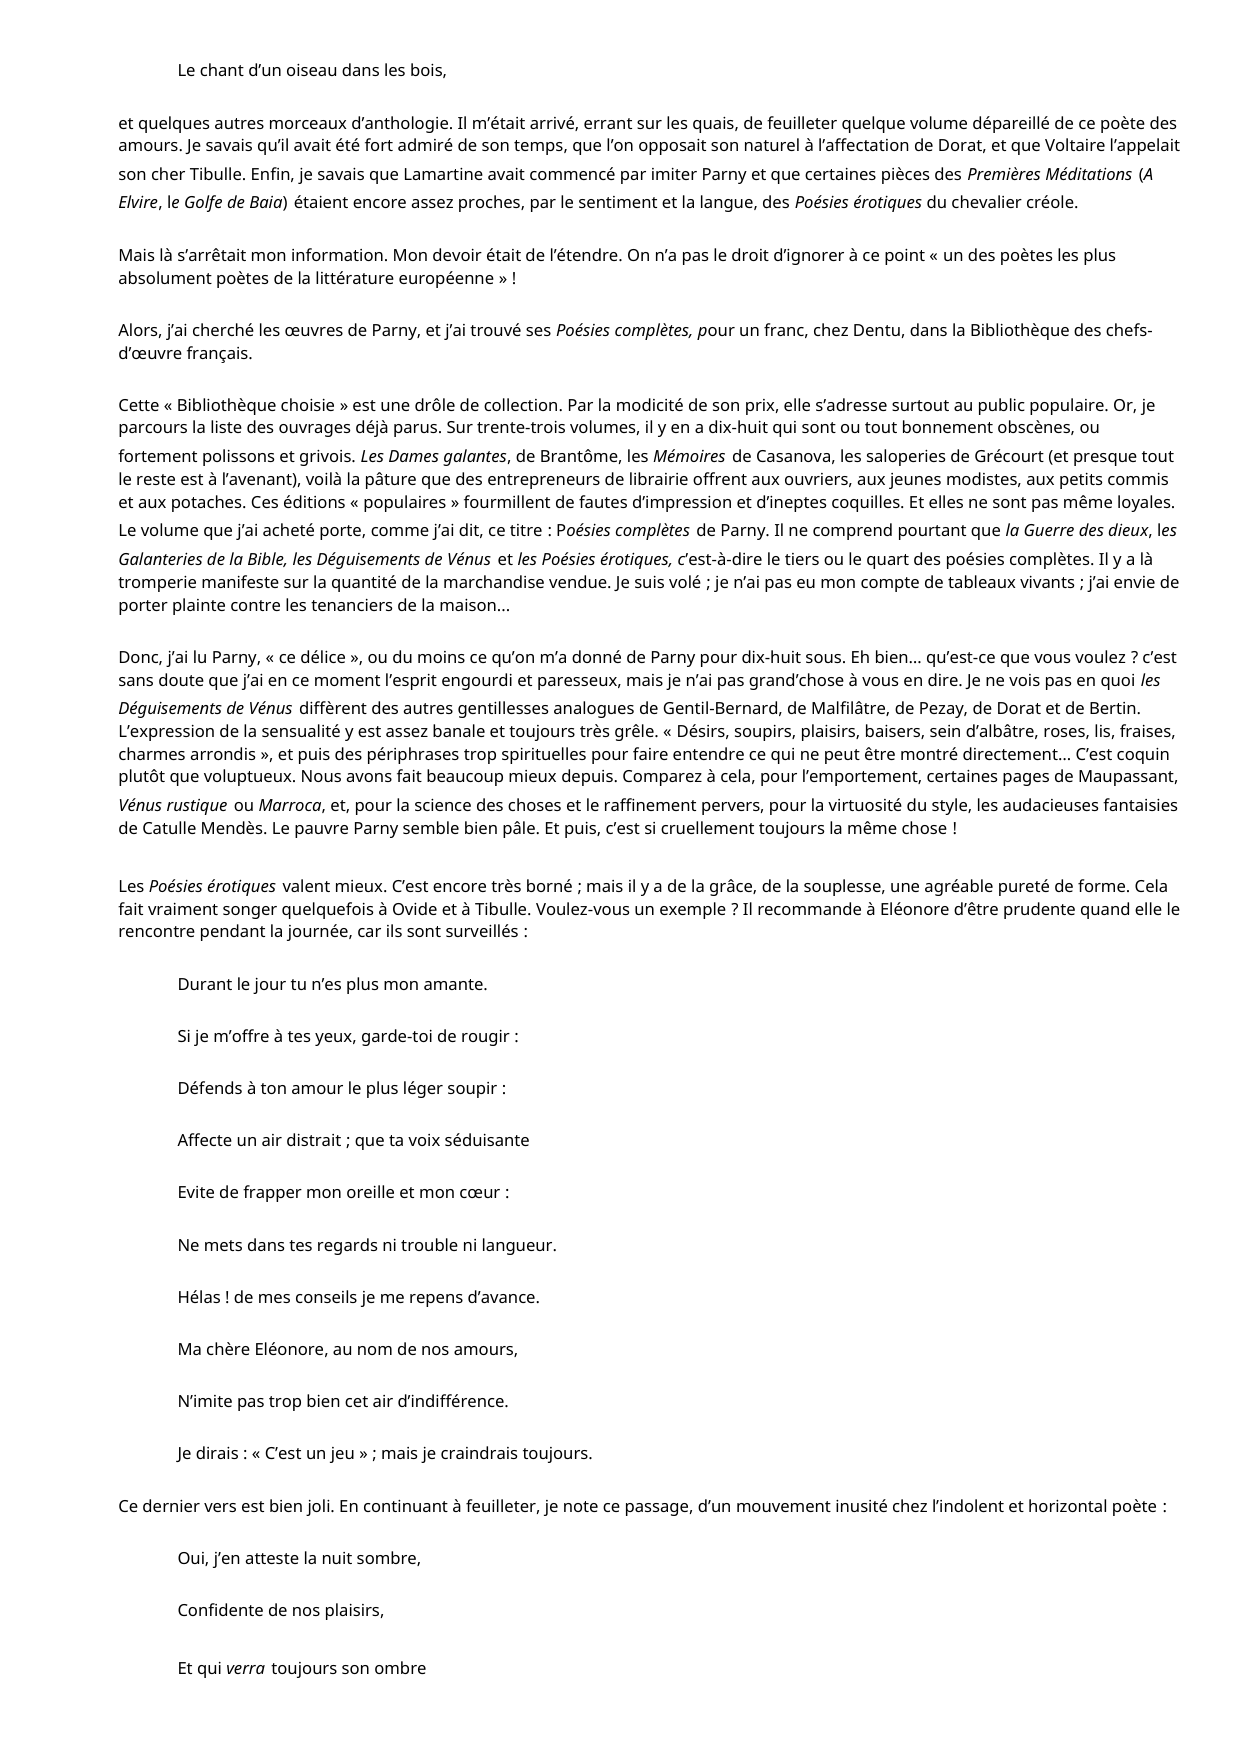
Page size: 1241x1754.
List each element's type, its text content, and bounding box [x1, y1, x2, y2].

text Confidente de nos plaisirs, [177, 1598, 1122, 1621]
text Hélas ! de mes conseils je me repens d’avance. [177, 1285, 1122, 1308]
text Si je m’offre à tes yeux, garde-toi de rougir : [177, 1024, 1122, 1047]
text Ne mets dans tes regards ni trouble ni langueur. [177, 1233, 1122, 1256]
text Donc, j’ai lu Parny, « ce délice », ou du moins ce qu’on m’a donné de Parny pour dix-huit sous. Eh bien… qu’est-ce que vous voulez ? c’est sans doute que j’ai en ce moment l’esprit engourdi et paresseux, mais je n’ai pas grand’chose à vous en dire. Je ne vois pas en quoi les Déguisements de Vénus diffèrent des autres gentillesses analogues de Gentil-Bernard, de Malfilâtre, de Pezay, de Dorat et de Bertin. L’expression de la sensualité y est assez banale et toujours très grêle. « Désirs, soupirs, plaisirs, baisers, sein d’albâtre, roses, lis, fraises, charmes arrondis », et puis des périphrases trop spirituelles pour faire entendre ce qui ne peut être montré directement… C’est coquin plutôt que voluptueux. Nous avons fait beaucoup mieux depuis. Comparez à cela, pour l’emportement, certaines pages de Maupassant, Vénus rustique ou Marroca, et, pour la science des choses et le raffinement pervers, pour la virtuosité du style, les audacieuses fantaisies de Catulle Mendès. Le pauvre Parny semble bien pâle. Et puis, c’est si cruellement toujours la même chose ! [118, 645, 1181, 839]
text Ce dernier vers est bien joli. En continuant à feuilleter, je note ce passage, d’un mouvement inusité chez l’indolent et horizontal poète : [118, 1494, 1181, 1517]
text Oui, j’en atteste la nuit sombre, [177, 1546, 1122, 1569]
text Evite de frapper mon oreille et mon cœur : [177, 1181, 1122, 1204]
text Les Poésies érotiques valent mieux. C’est encore très borné ; mais il y a de la grâce, de la souplesse, une agréable pureté de forme. Cela fait vraiment songer quelquefois à Ovide et à Tibulle. Voulez-vous un exemple ? Il recommande à Eléonore d’être prudente quand elle le rencontre pendant la journée, car ils sont surveillés : [118, 869, 1181, 943]
text Durant le jour tu n’es plus mon amante. [177, 972, 1122, 995]
text Alors, j’ai cherché les œuvres de Parny, et j’ai trouvé ses Poésies complètes, pour un franc, chez Dentu, dans la Bibliothèque des chefs-d’œuvre français. [118, 318, 1181, 364]
text Affecte un air distrait ; que ta voix séduisante [177, 1129, 1122, 1152]
text Défends à ton amour le plus léger soupir : [177, 1077, 1122, 1099]
text Le chant d’un oiseau dans les bois, [177, 59, 1122, 82]
text et quelques autres morceaux d’anthologie. Il m’était arrivé, errant sur les quais, de feuilleter quelque volume dépareillé de ce poète des amours. Je savais qu’il avait été fort admiré de son temps, que l’on opposait son naturel à l’affectation de Dorat, et que Voltaire l’appelait son cher Tibulle. Enfin, je savais que Lamartine avait commencé par imiter Parny et que certaines pièces des Premières Méditations (A Elvire, le Golfe de Baia) étaient encore assez proches, par le sentiment et la langue, des Poésies érotiques du chevalier créole. [118, 111, 1181, 214]
text Et qui verra toujours son ombre [177, 1651, 1122, 1679]
text Cette « Bibliothèque choisie » est une drôle de collection. Par la modicité de son prix, elle s’adresse surtout au public populaire. Or, je parcours la liste des ouvrages déjà parus. Sur trente-trois volumes, il y en a dix-huit qui sont ou tout bonnement obscènes, ou fortement polissons et grivois. Les Dames galantes, de Brantôme, les Mémoires de Casanova, les saloperies de Grécourt (et presque tout le reste est à l’avenant), voilà la pâture que des entrepreneurs de librairie offrent aux ouvriers, aux jeunes modistes, aux petits commis et aux potaches. Ces éditions « populaires » fourmillent de fautes d’impression et d’ineptes coquilles. Et elles ne sont pas même loyales. Le volume que j’ai acheté porte, comme j’ai dit, ce titre : Poésies complètes de Parny. Il ne comprend pourtant que la Guerre des dieux, les Galanteries de la Bible, les Déguisements de Vénus et les Poésies érotiques, c’est-à-dire le tiers ou le quart des poésies complètes. Il y a là tromperie manifeste sur la quantité de la marchandise vendue. Je suis volé ; je n’ai pas eu mon compte de tableaux vivants ; j’ai envie de porter plainte contre les tenanciers de la maison... [118, 393, 1181, 616]
text Je dirais : « C’est un jeu » ; mais je craindrais toujours. [177, 1442, 1122, 1465]
text N’imite pas trop bien cet air d’indifférence. [177, 1390, 1122, 1412]
text Ma chère Eléonore, au nom de nos amours, [177, 1338, 1122, 1360]
text Mais là s’arrêtait mon information. Mon devoir était de l’étendre. On n’a pas le droit d’ignorer à ce point « un des poètes les plus absolument poètes de la littérature européenne » ! [118, 244, 1181, 289]
